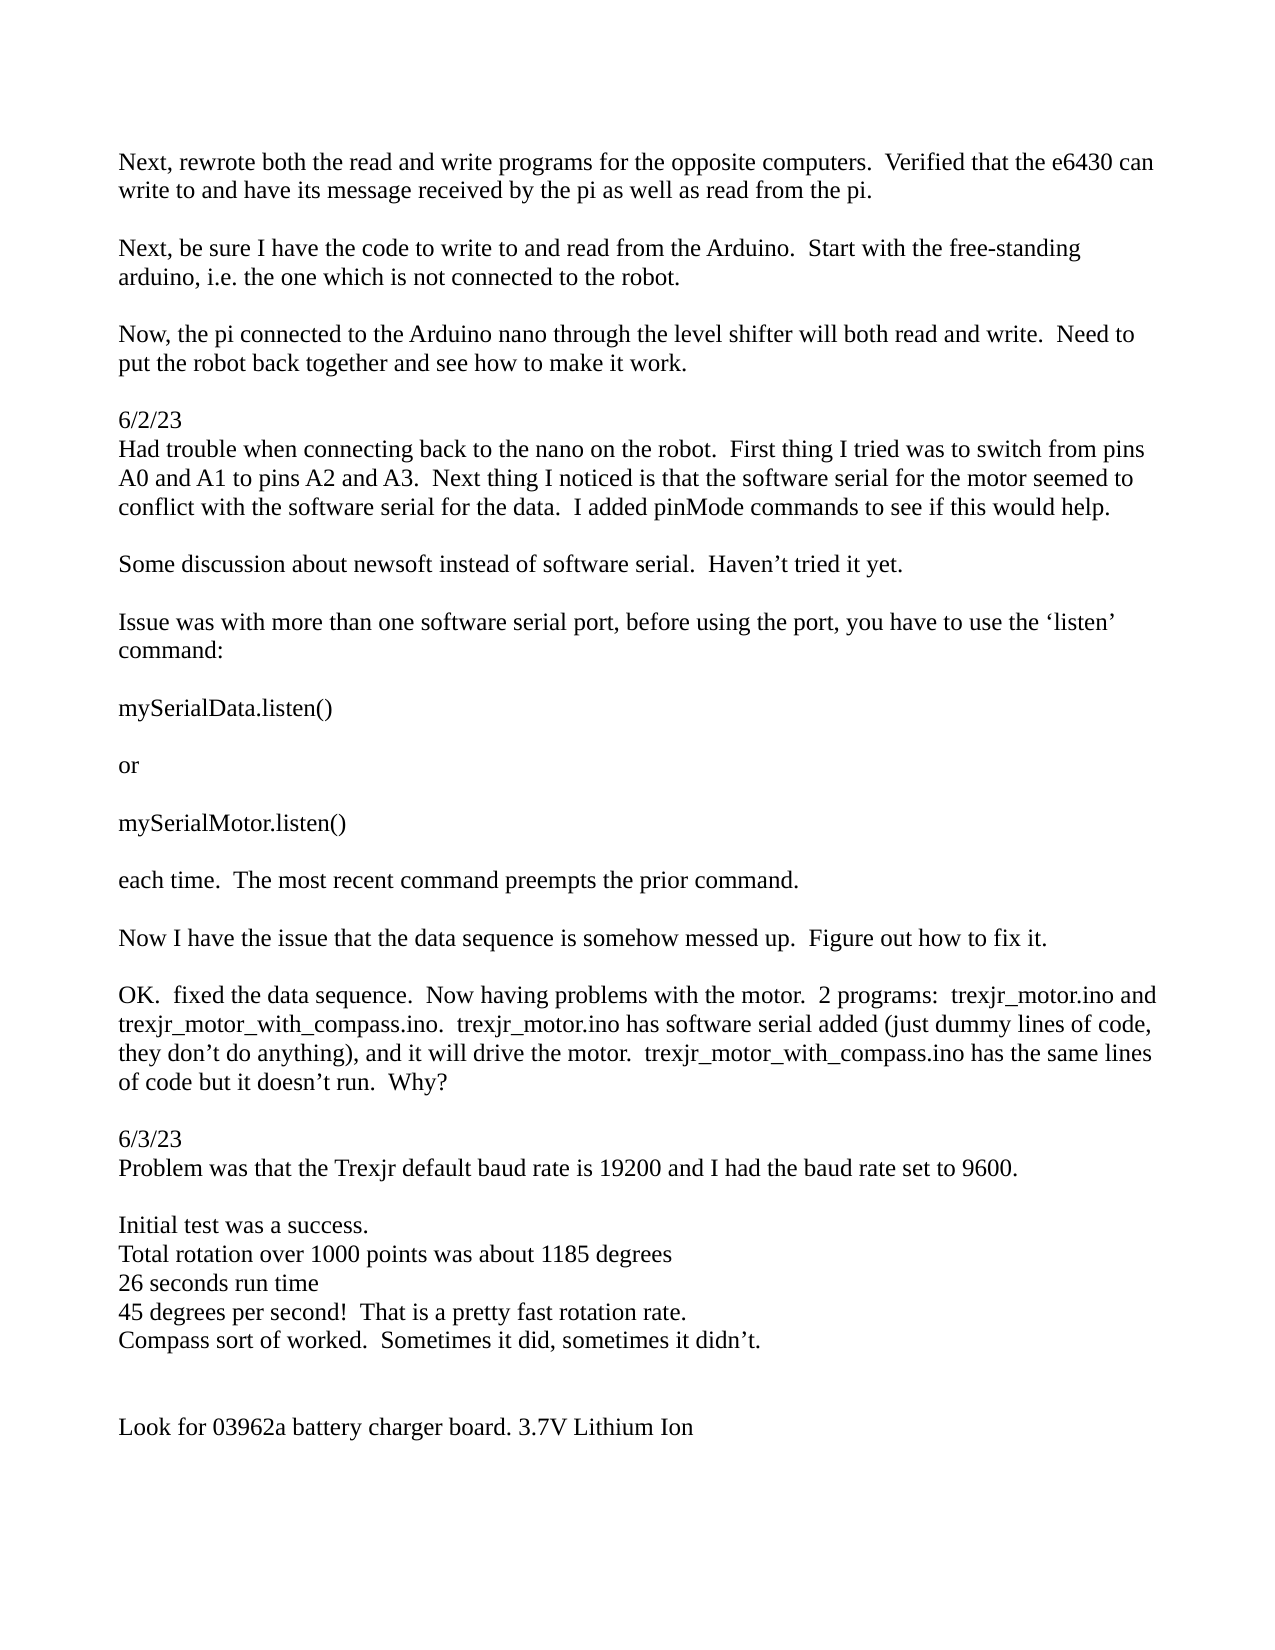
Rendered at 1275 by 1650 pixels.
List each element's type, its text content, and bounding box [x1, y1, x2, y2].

text 45 degrees per second! That is a pretty fast rotation rate. [118, 1297, 1157, 1326]
text Total rotation over 1000 points was about 1185 degrees [118, 1239, 1157, 1268]
text Now I have the issue that the data sequence is somehow messed up. Figure out how to fix it. [118, 923, 1157, 952]
text Now, the pi connected to the Arduino nano through the level shifter will both read and write. Need to put the robot back together and see how to make it work. [118, 319, 1157, 377]
text or [118, 751, 1157, 779]
text Issue was with more than one software serial port, before using the port, you have to use the ‘listen’ command: [118, 607, 1157, 664]
text Initial test was a success. [118, 1211, 1157, 1239]
text Look for 03962a battery charger board. 3.7V Lithium Ion [118, 1412, 1157, 1441]
text Had trouble when connecting back to the nano on the robot. First thing I tried was to switch from pins A0 and A1 to pins A2 and A3. Next thing I noticed is that the software serial for the motor seemed to conflict with the software serial for the data. I added pinMode commands to see if this would help. [118, 434, 1157, 521]
text Compass sort of worked. Sometimes it did, sometimes it didn’t. [118, 1326, 1157, 1354]
text OK. fixed the data sequence. Now having problems with the motor. 2 programs: trexjr_motor.ino and trexjr_motor_with_compass.ino. trexjr_motor.ino has software serial added (just dummy lines of code, they don’t do anything), and it will drive the motor. trexjr_motor_with_compass.ino has the same lines of code but it doesn’t run. Why? [118, 981, 1157, 1096]
text Some discussion about newsoft instead of software serial. Haven’t tried it yet. [118, 549, 1157, 578]
text Problem was that the Trexjr default baud rate is 19200 and I had the baud rate set to 9600. [118, 1153, 1157, 1182]
text each time. The most recent command preempts the prior command. [118, 866, 1157, 894]
text 26 seconds run time [118, 1268, 1157, 1297]
text Next, be sure I have the code to write to and read from the Arduino. Start with the free-standing arduino, i.e. the one which is not connected to the robot. [118, 233, 1157, 291]
text 6/3/23 [118, 1124, 1157, 1153]
text mySerialMotor.listen() [118, 808, 1157, 837]
text mySerialData.listen() [118, 693, 1157, 722]
text 6/2/23 [118, 406, 1157, 434]
text Next, rewrote both the read and write programs for the opposite computers. Verified that the e6430 can write to and have its message received by the pi as well as read from the pi. [118, 147, 1157, 204]
